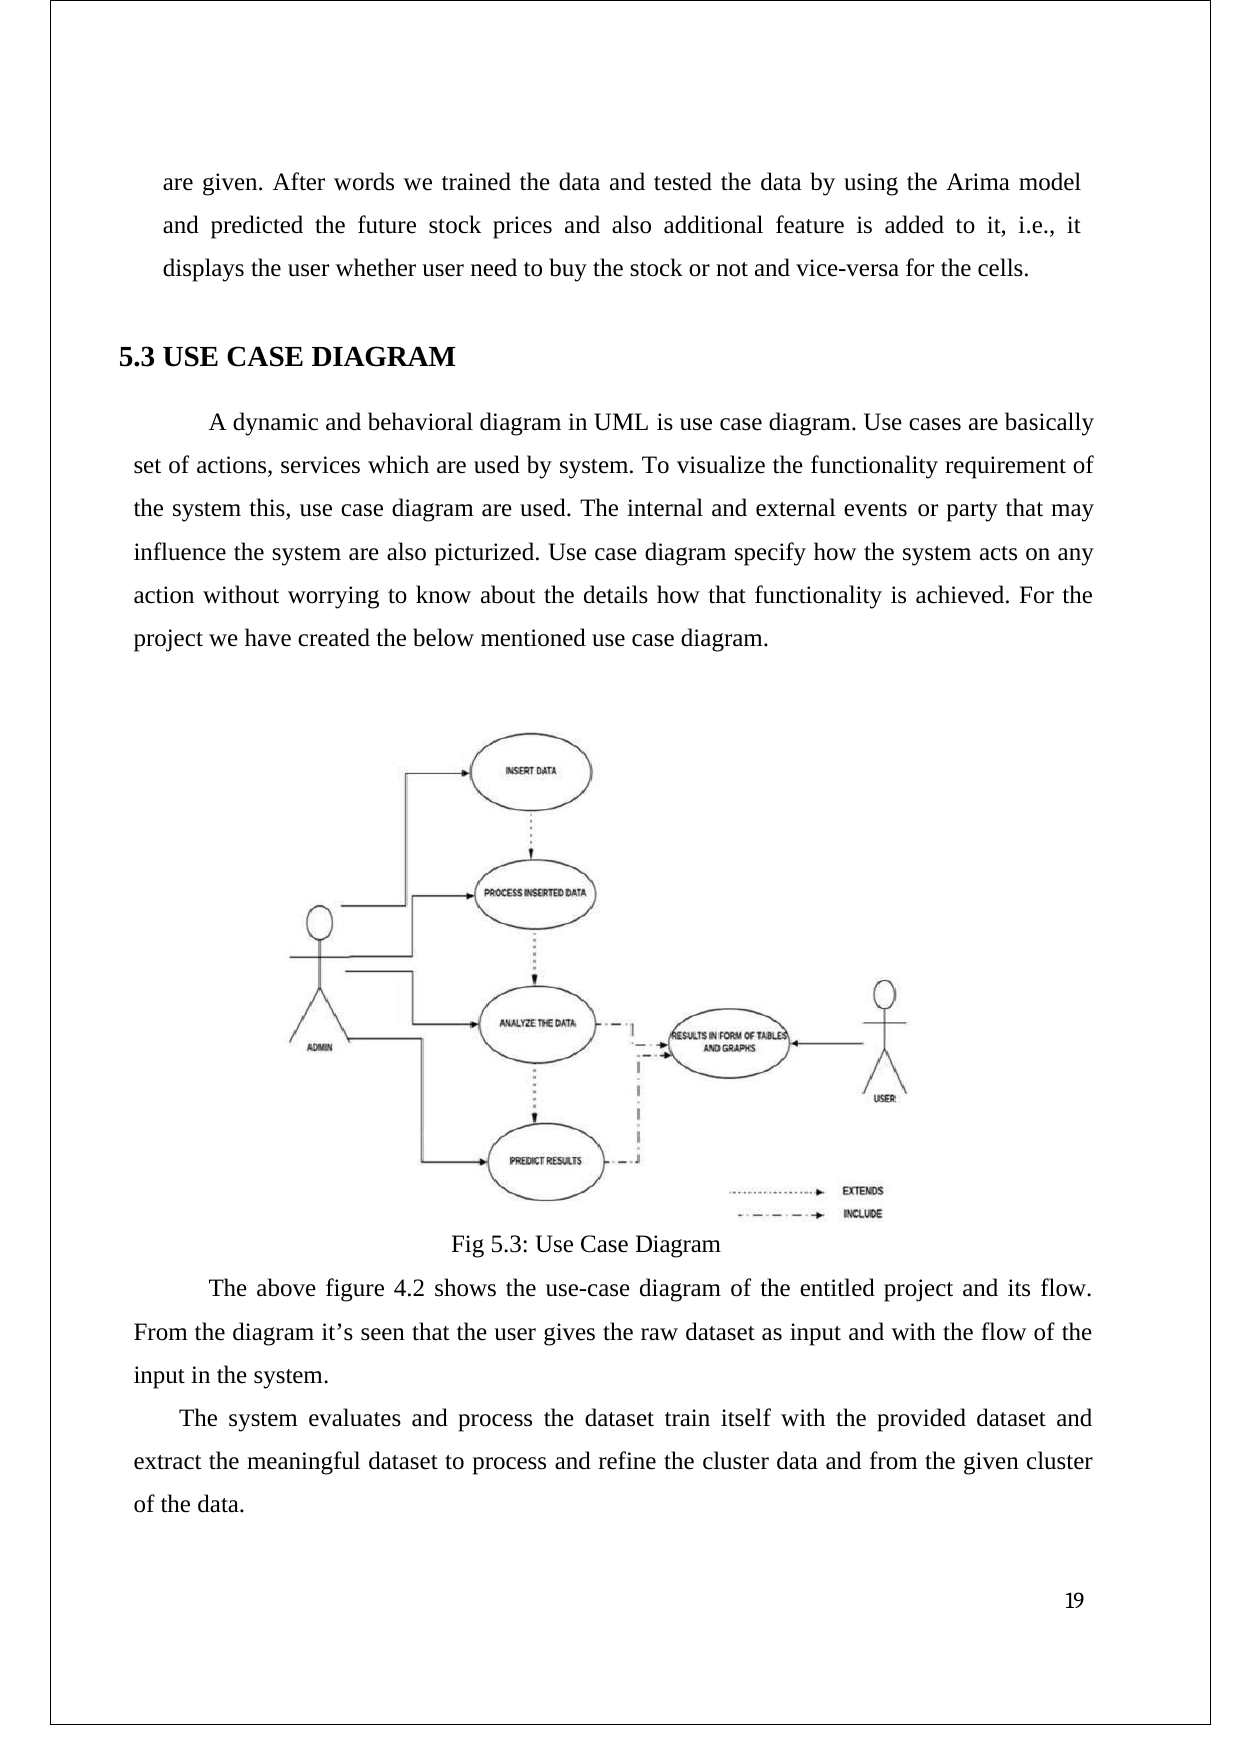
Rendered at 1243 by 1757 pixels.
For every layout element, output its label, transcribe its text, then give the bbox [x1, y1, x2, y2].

picture [280, 731, 911, 1222]
text The system evaluates and process the dataset train itself with the provided dataset and extract the meaningful dataset to process and refine the cluster data and from the given cluster of the data. [133, 1403, 1094, 1518]
text Fig 5.3: Use Case Diagram [451, 737, 1178, 1258]
subtitle USE CASE DIAGRAM [118, 339, 1178, 373]
text are given. After words we trained the data and tested the data by using the Arima model and predicted the future stock prices and also additional feature is added to it, i.e., it displays the user whether user need to buy the stock or not and vice-versa for the cells. [163, 167, 1082, 282]
text The above figure 4.2 shows the use-case diagram of the entitled project and its flow. From the diagram it’s seen that the user gives the raw dataset as input and with the flow of the input in the system. [133, 1273, 1094, 1388]
text A dynamic and behavioral diagram in UML is use case diagram. Use cases are basically set of actions, services which are used by system. To visualize the functionality requirement of the system this, use case diagram are used. The internal and external events or party that may influence the system are also picturized. Use case diagram specify how the system acts on any action without worrying to know about the details how that functionality is achieved. For the project we have created the below mentioned use case diagram. [133, 407, 1094, 652]
